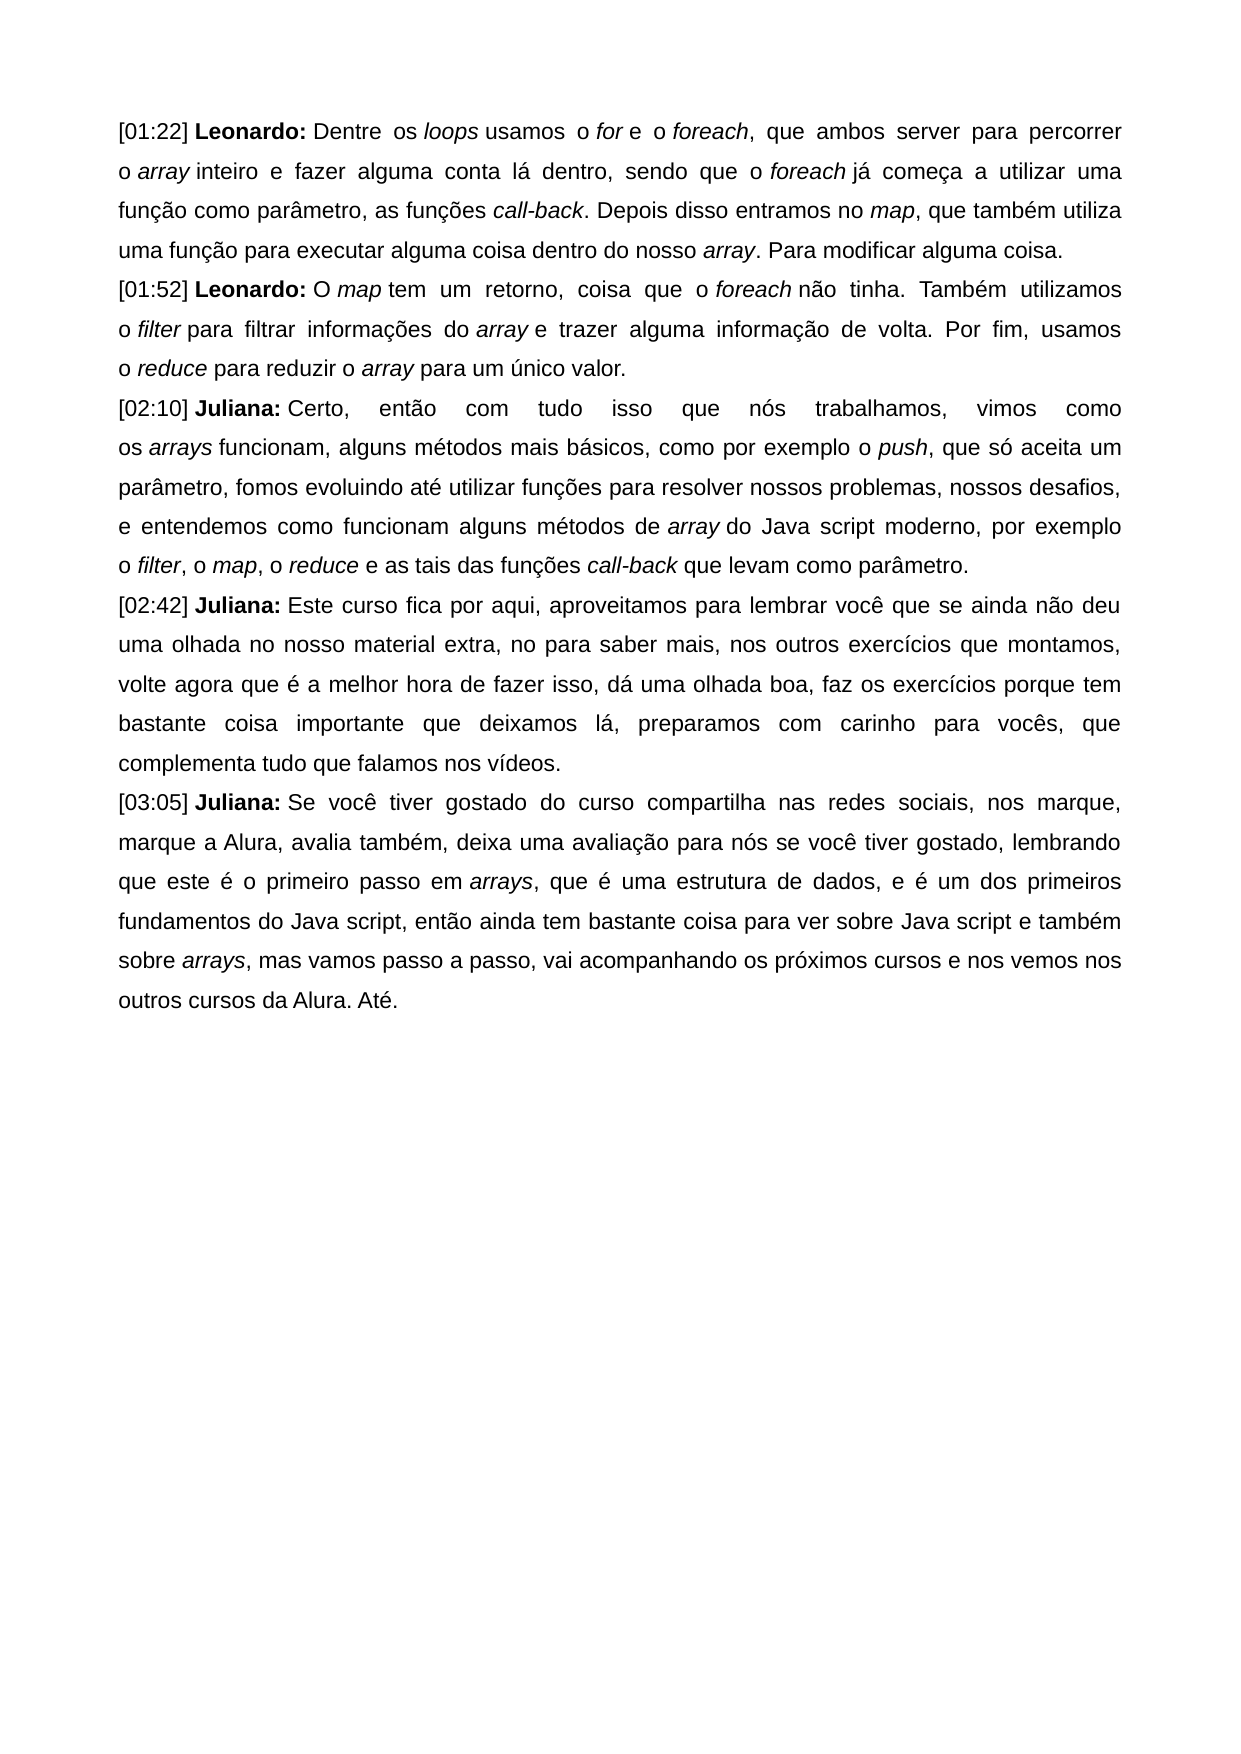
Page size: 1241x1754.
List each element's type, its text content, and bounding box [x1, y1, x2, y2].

text [02:42] Juliana: Este curso fica por aqui, aproveitamos para lembrar você que se ainda não deu uma olhada no nosso material extra, no para saber mais, nos outros exercícios que montamos, volte agora que é a melhor hora de fazer isso, dá uma olhada boa, faz os exercícios porque tem bastante coisa importante que deixamos lá, preparamos com carinho para vocês, que complementa tudo que falamos nos vídeos. [118, 592, 1122, 776]
text [01:52] Leonardo: O map tem um retorno, coisa que o foreach não tinha. Também utilizamos o filter para filtrar informações do array e trazer alguma informação de volta. Por fim, usamos o reduce para reduzir o array para um único valor. [118, 276, 1122, 381]
text [01:22] Leonardo: Dentre os loops usamos o for e o foreach, que ambos server para percorrer o array inteiro e fazer alguma conta lá dentro, sendo que o foreach já começa a utilizar uma função como parâmetro, as funções call-back. Depois disso entramos no map, que também utiliza uma função para executar alguma coisa dentro do nosso array. Para modificar alguma coisa. [118, 118, 1122, 263]
text [02:10] Juliana: Certo, então com tudo isso que nós trabalhamos, vimos como os arrays funcionam, alguns métodos mais básicos, como por exemplo o push, que só aceita um parâmetro, fomos evoluindo até utilizar funções para resolver nossos problemas, nossos desafios, e entendemos como funcionam alguns métodos de array do Java script moderno, por exemplo o filter, o map, o reduce e as tais das funções call-back que levam como parâmetro. [118, 394, 1122, 579]
text [03:05] Juliana: Se você tiver gostado do curso compartilha nas redes sociais, nos marque, marque a Alura, avalia também, deixa uma avaliação para nós se você tiver gostado, lembrando que este é o primeiro passo em arrays, que é uma estrutura de dados, e é um dos primeiros fundamentos do Java script, então ainda tem bastante coisa para ver sobre Java script e também sobre arrays, mas vamos passo a passo, vai acompanhando os próximos cursos e nos vemos nos outros cursos da Alura. Até. [118, 789, 1122, 1013]
